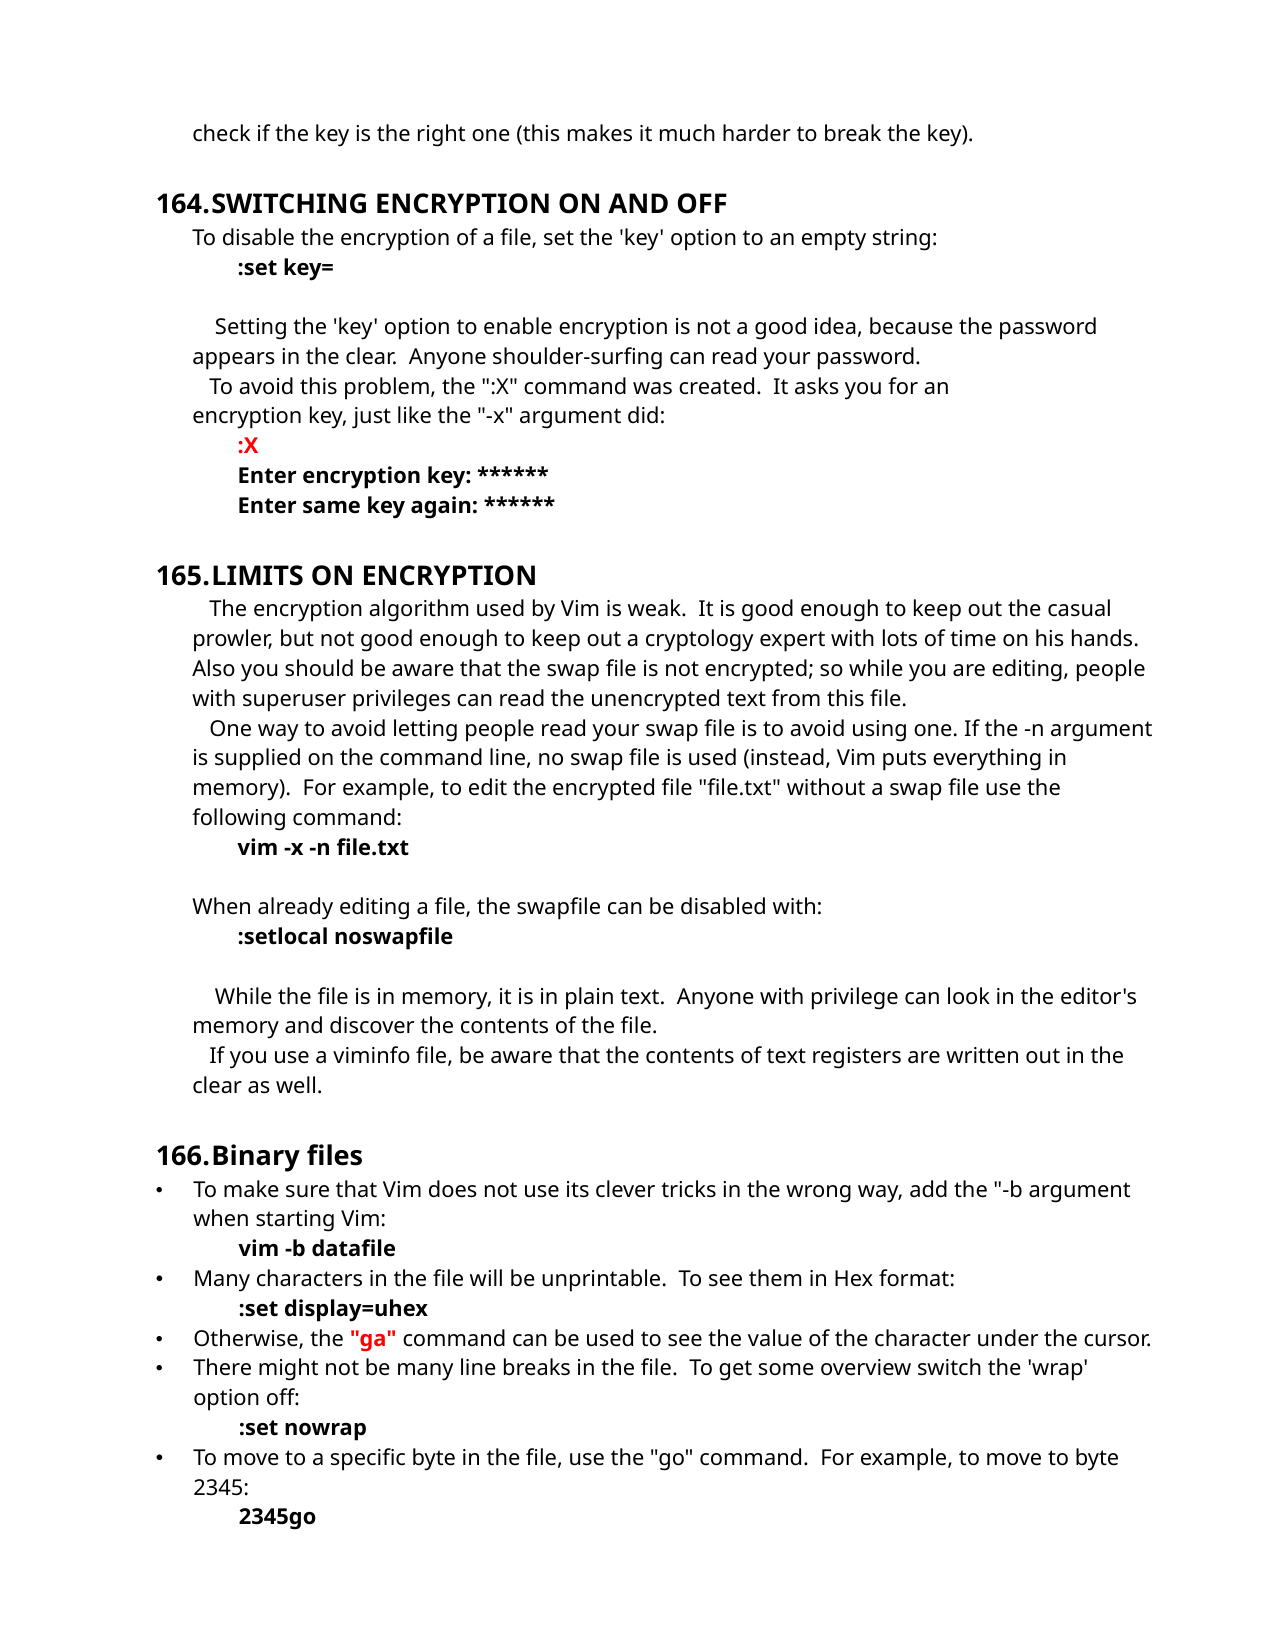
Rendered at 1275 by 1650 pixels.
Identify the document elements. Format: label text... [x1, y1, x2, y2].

list vim -b datafile [156, 1233, 1157, 1263]
list Many characters in the file will be unprintable. To see them in Hex format: [156, 1263, 1157, 1293]
list encryption key, just like the "-x" argument did: [154, 400, 1157, 430]
list When already editing a file, the swapfile can be disabled with: [154, 891, 1157, 921]
list The encryption algorithm used by Vim is weak. It is good enough to keep out the casual prowler, but not good enough to keep out a cryptology expert with lots of time on his hands. Also you should be aware that the swap file is not encrypted; so while you are editing, people with superuser privileges can read the unencrypted text from this file. [154, 593, 1157, 712]
list If you use a viminfo file, be aware that the contents of text registers are written out in the clear as well. [154, 1040, 1157, 1100]
list :set display=uhex [156, 1293, 1157, 1322]
list SWITCHING ENCRYPTION ON AND OFF [156, 185, 1157, 222]
list Binary files [156, 1137, 1157, 1173]
list :set key= [154, 251, 1157, 281]
list Enter encryption key: ****** [154, 460, 1157, 490]
list Setting the 'key' option to enable encryption is not a good idea, because the password appears in the clear. Anyone shoulder-surfing can read your password. [154, 311, 1157, 371]
list vim -x -n file.txt [154, 832, 1157, 861]
list :X [154, 430, 1157, 460]
list Otherwise, the "ga" command can be used to see the value of the character under the cursor. [156, 1322, 1157, 1352]
list LIMITS ON ENCRYPTION [156, 556, 1157, 593]
list :set nowrap [156, 1412, 1157, 1442]
list To avoid this problem, the ":X" command was created. It asks you for an [154, 371, 1157, 400]
list check if the key is the right one (this makes it much harder to break the key). [154, 118, 1157, 148]
list To move to a specific byte in the file, use the "go" command. For example, to move to byte 2345: [156, 1442, 1157, 1501]
list 2345go [156, 1501, 1157, 1531]
list :setlocal noswapfile [154, 921, 1157, 951]
list Enter same key again: ****** [154, 490, 1157, 519]
list There might not be many line breaks in the file. To get some overview switch the 'wrap' option off: [156, 1352, 1157, 1412]
list To disable the encryption of a file, set the 'key' option to an empty string: [154, 222, 1157, 251]
list While the file is in memory, it is in plain text. Anyone with privilege can look in the editor's memory and discover the contents of the file. [154, 981, 1157, 1040]
list To make sure that Vim does not use its clever tricks in the wrong way, add the "-b argument when starting Vim: [156, 1173, 1157, 1233]
list One way to avoid letting people read your swap file is to avoid using one. If the -n argument is supplied on the command line, no swap file is used (instead, Vim puts everything in memory). For example, to edit the encrypted file "file.txt" without a swap file use the following command: [154, 712, 1157, 832]
